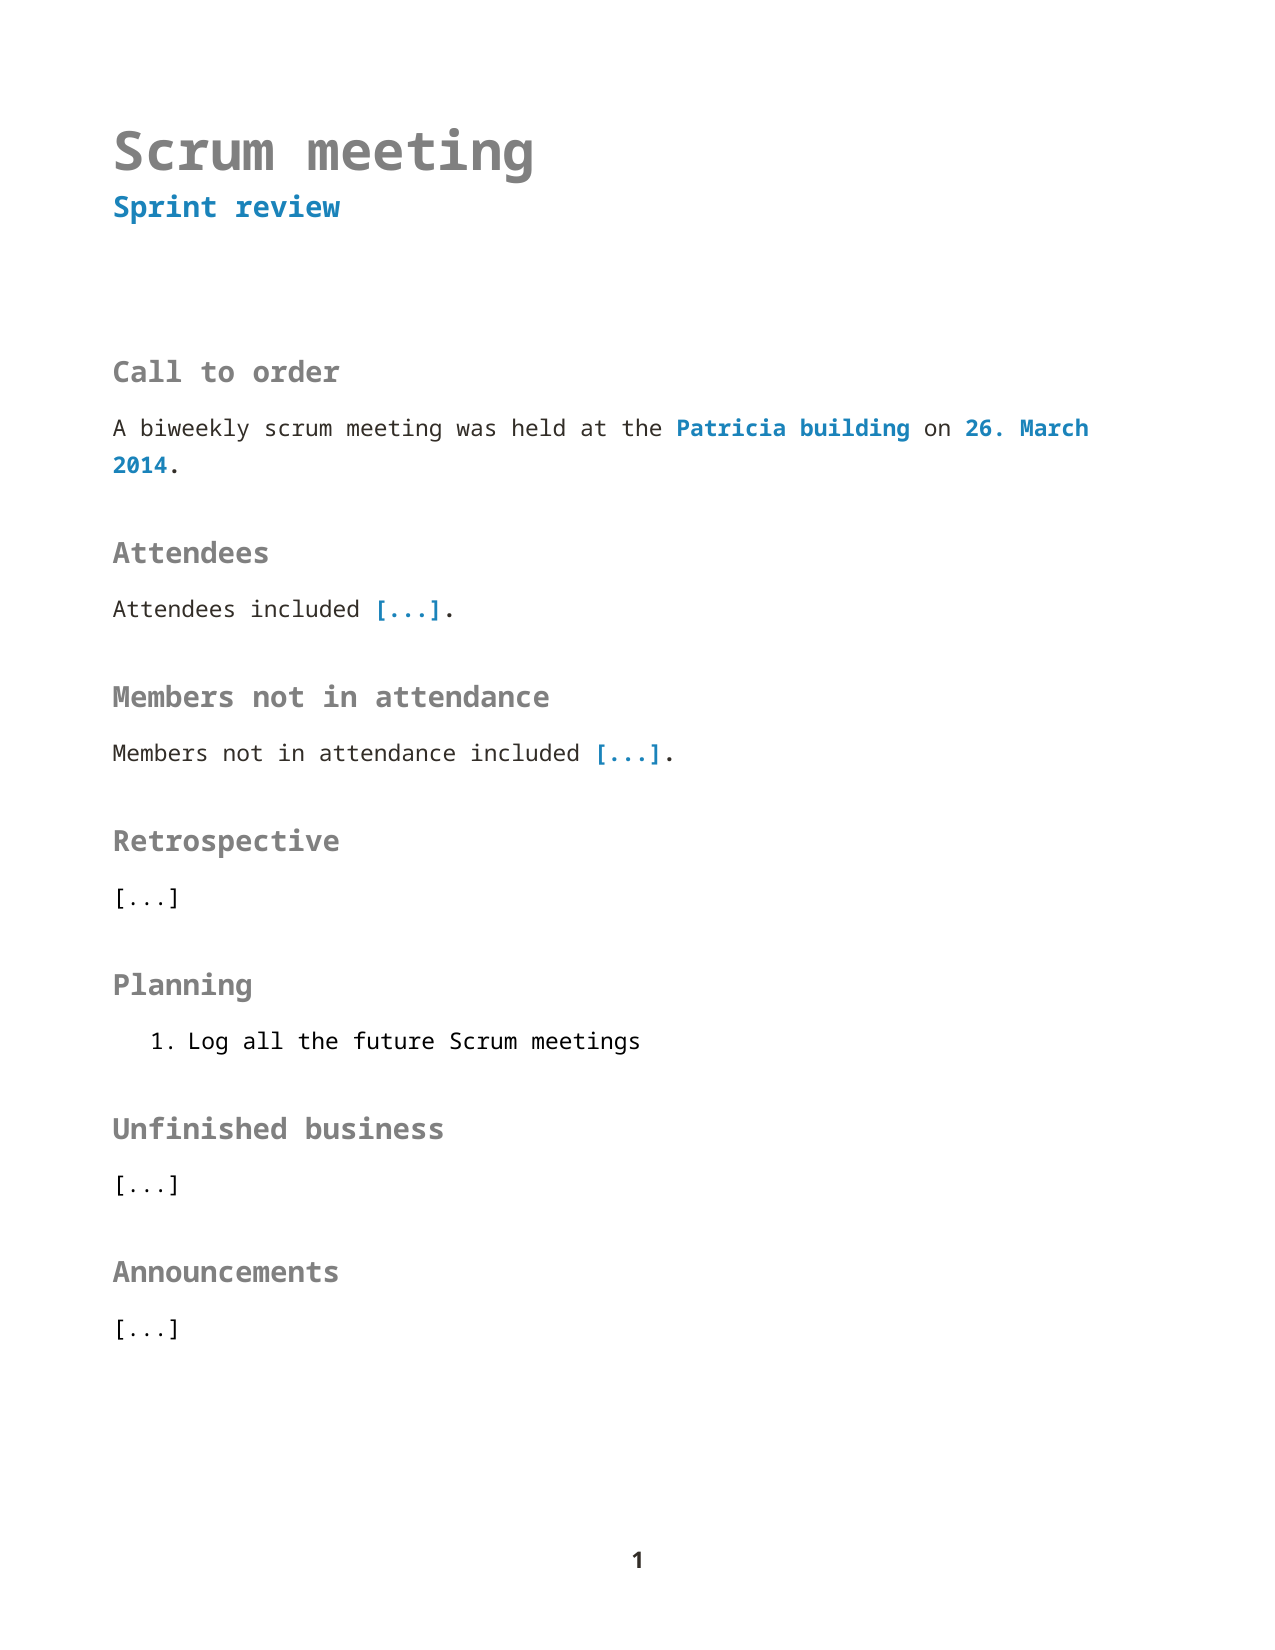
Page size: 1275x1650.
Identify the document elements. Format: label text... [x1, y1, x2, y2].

text [...] [112, 1312, 1162, 1343]
text [...] [112, 1168, 1162, 1200]
subtitle Members not in attendance [112, 676, 1162, 716]
subtitle Planning [112, 964, 1162, 1004]
title Scrum meeting [112, 112, 1162, 186]
text Members not in attendance included [...]. [112, 737, 1162, 768]
subtitle Announcements [112, 1252, 1162, 1291]
text Attendees included [...]. [112, 593, 1162, 624]
subtitle Call to order [112, 351, 1162, 391]
list Log all the future Scrum meetings [150, 1024, 1162, 1056]
list [...] [112, 881, 1162, 912]
subtitle Attendees [112, 532, 1162, 572]
text A biweekly scrum meeting was held at the Patricia building on 26. March 2014. [112, 412, 1162, 480]
subtitle Unfinished business [112, 1108, 1162, 1148]
subtitle Retrospective [112, 820, 1162, 860]
title Sprint review [112, 186, 1162, 226]
